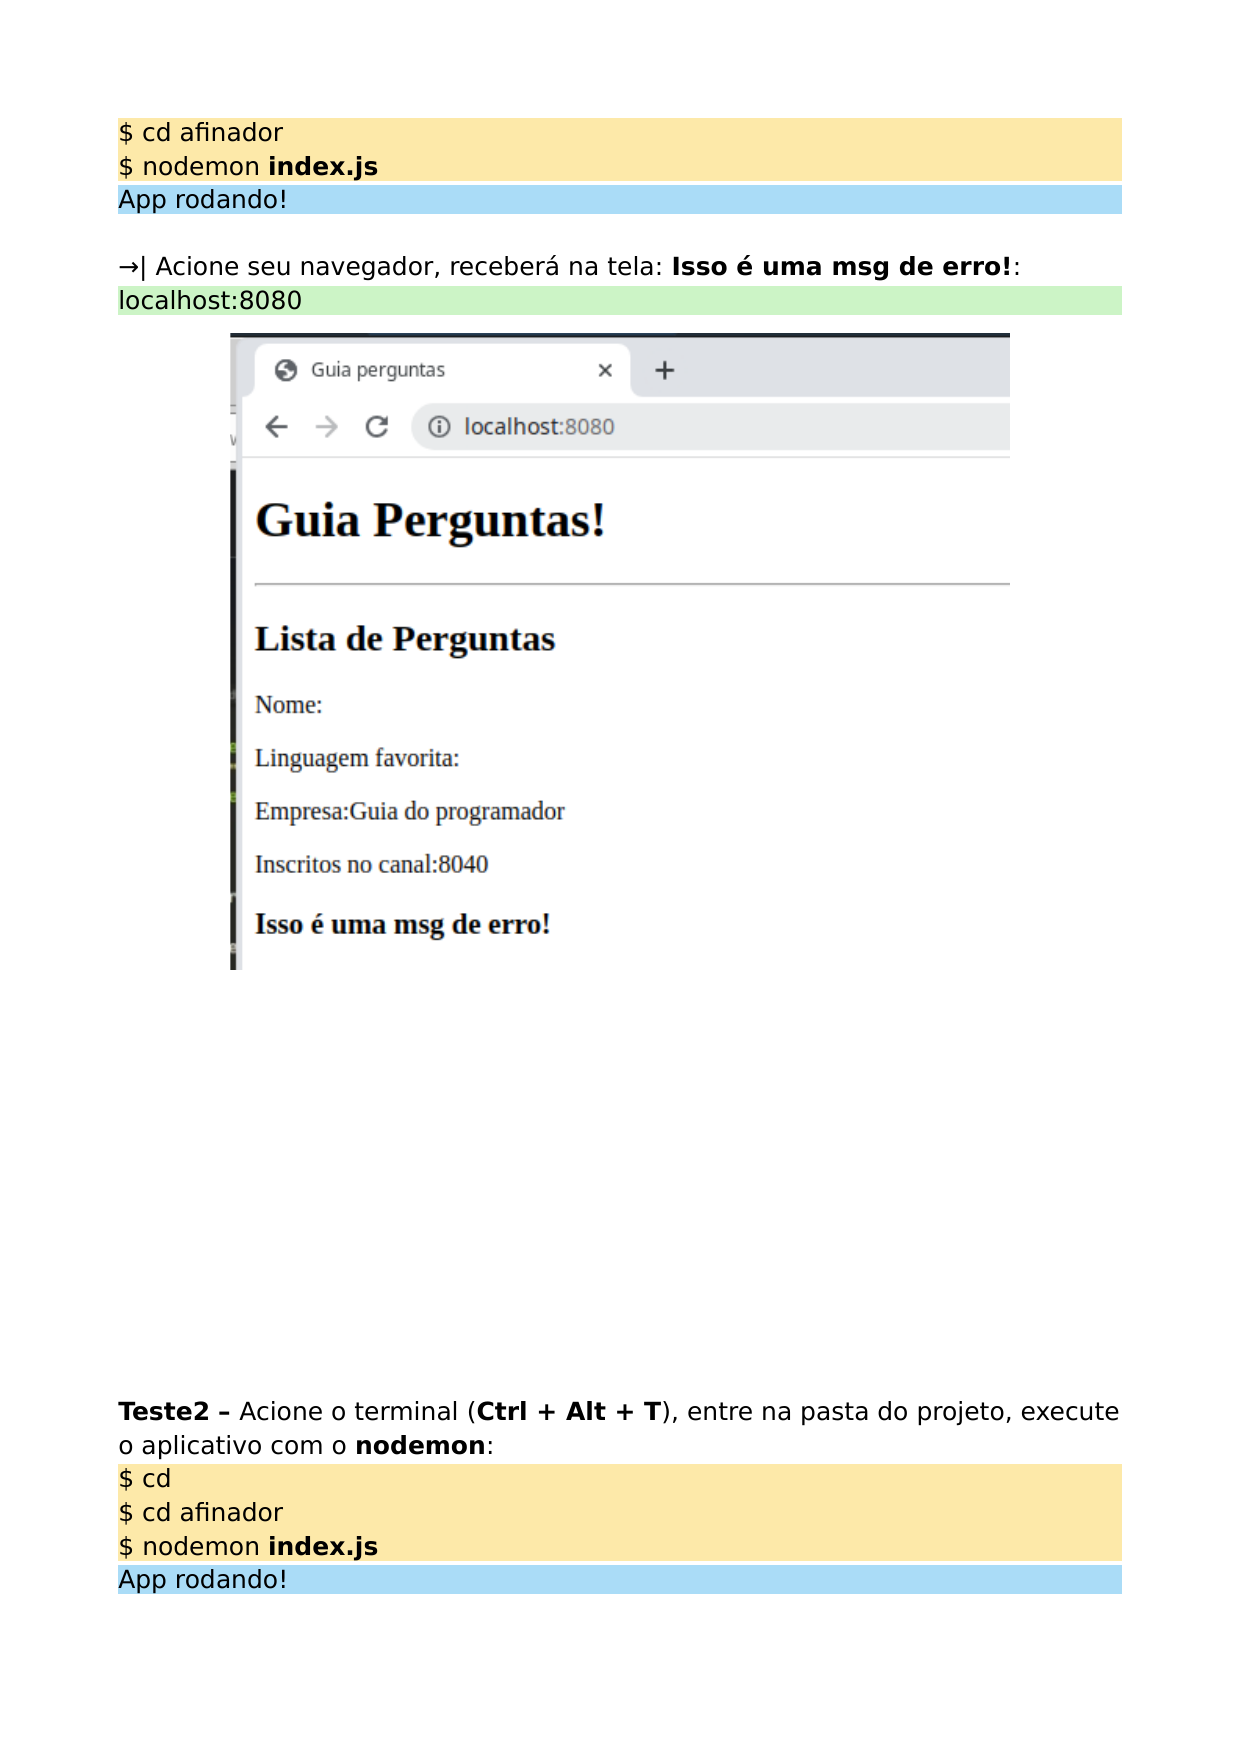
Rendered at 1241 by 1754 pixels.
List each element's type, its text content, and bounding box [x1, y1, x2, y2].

picture [230, 333, 1010, 970]
text Teste2 – Acione o terminal (Ctrl + Alt + T), entre na pasta do projeto, execute o aplicativo com o nodemon: [118, 1397, 1122, 1460]
text App rodando! [118, 185, 1122, 214]
text $ cd afinador [118, 118, 1122, 147]
text App rodando! [118, 1565, 1122, 1594]
text $ nodemon index.js [118, 1532, 1122, 1561]
text $ nodemon index.js [118, 152, 1122, 181]
text →| Acione seu navegador, receberá na tela: Isso é uma msg de erro!: [118, 252, 1122, 281]
text $ cd [118, 1464, 1122, 1494]
text $ cd afinador [118, 1498, 1122, 1527]
text localhost:8080 [118, 286, 1122, 315]
